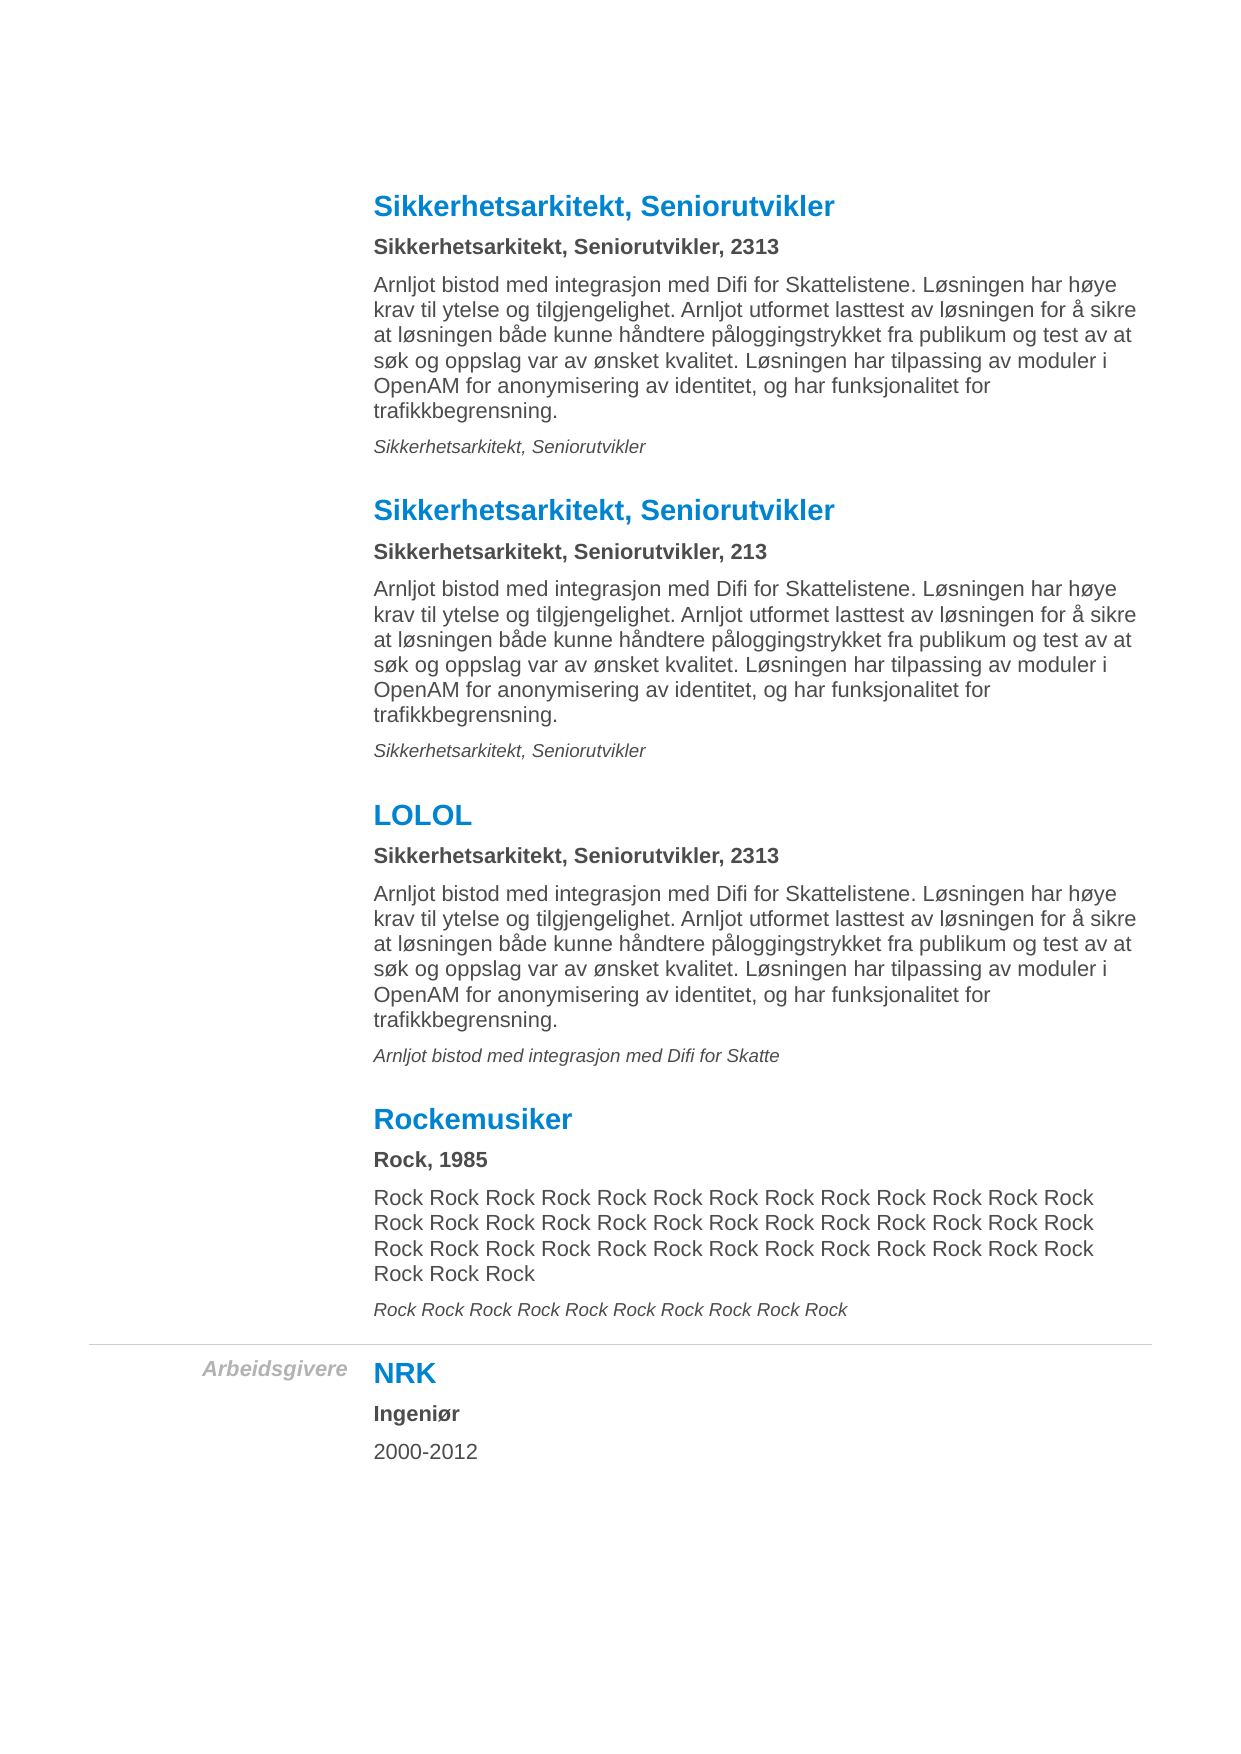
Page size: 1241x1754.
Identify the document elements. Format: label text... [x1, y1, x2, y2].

table_cell [89, 1090, 362, 1344]
table_cell Rockemusiker Rock, 1985 Rock Rock Rock Rock Rock Rock Rock Rock Rock Rock Rock Rock Rock Rock Rock Rock Rock Rock Rock Rock Rock Rock Rock Rock Rock Rock Rock Rock Rock Rock Rock Rock Rock Rock Rock Rock Rock Rock Rock Rock Rock Rock Rock Rock Rock Rock Rock Rock Rock Rock Rock Rock [362, 1090, 1152, 1344]
table_cell [89, 177, 362, 481]
table_cell [89, 481, 362, 786]
table_cell Arbeidsgivere [89, 1345, 362, 1488]
table_cell Sikkerhetsarkitekt, Seniorutvikler Sikkerhetsarkitekt, Seniorutvikler, 213 Arnljot bistod med integrasjon med Difi for Skattelistene. Løsningen har høye krav til ytelse og tilgjengelighet. Arnljot utformet lasttest av løsningen for å sikre at løsningen både kunne håndtere påloggingstrykket fra publikum og test av at søk og oppslag var av ønsket kvalitet. Løsningen har tilpassing av moduler i OpenAM for anonymisering av identitet, og har funksjonalitet for trafikkbegrensning. Sikkerhetsarkitekt, Seniorutvikler [362, 481, 1152, 786]
table_cell NRK Ingeniør 2000-2012 [362, 1345, 1152, 1488]
table_cell [89, 786, 362, 1090]
table_cell Sikkerhetsarkitekt, Seniorutvikler Sikkerhetsarkitekt, Seniorutvikler, 2313 Arnljot bistod med integrasjon med Difi for Skattelistene. Løsningen har høye krav til ytelse og tilgjengelighet. Arnljot utformet lasttest av løsningen for å sikre at løsningen både kunne håndtere påloggingstrykket fra publikum og test av at søk og oppslag var av ønsket kvalitet. Løsningen har tilpassing av moduler i OpenAM for anonymisering av identitet, og har funksjonalitet for trafikkbegrensning. Sikkerhetsarkitekt, Seniorutvikler [362, 177, 1152, 481]
table_cell LOLOL Sikkerhetsarkitekt, Seniorutvikler, 2313 Arnljot bistod med integrasjon med Difi for Skattelistene. Løsningen har høye krav til ytelse og tilgjengelighet. Arnljot utformet lasttest av løsningen for å sikre at løsningen både kunne håndtere påloggingstrykket fra publikum og test av at søk og oppslag var av ønsket kvalitet. Løsningen har tilpassing av moduler i OpenAM for anonymisering av identitet, og har funksjonalitet for trafikkbegrensning. Arnljot bistod med integrasjon med Difi for Skatte [362, 786, 1152, 1090]
